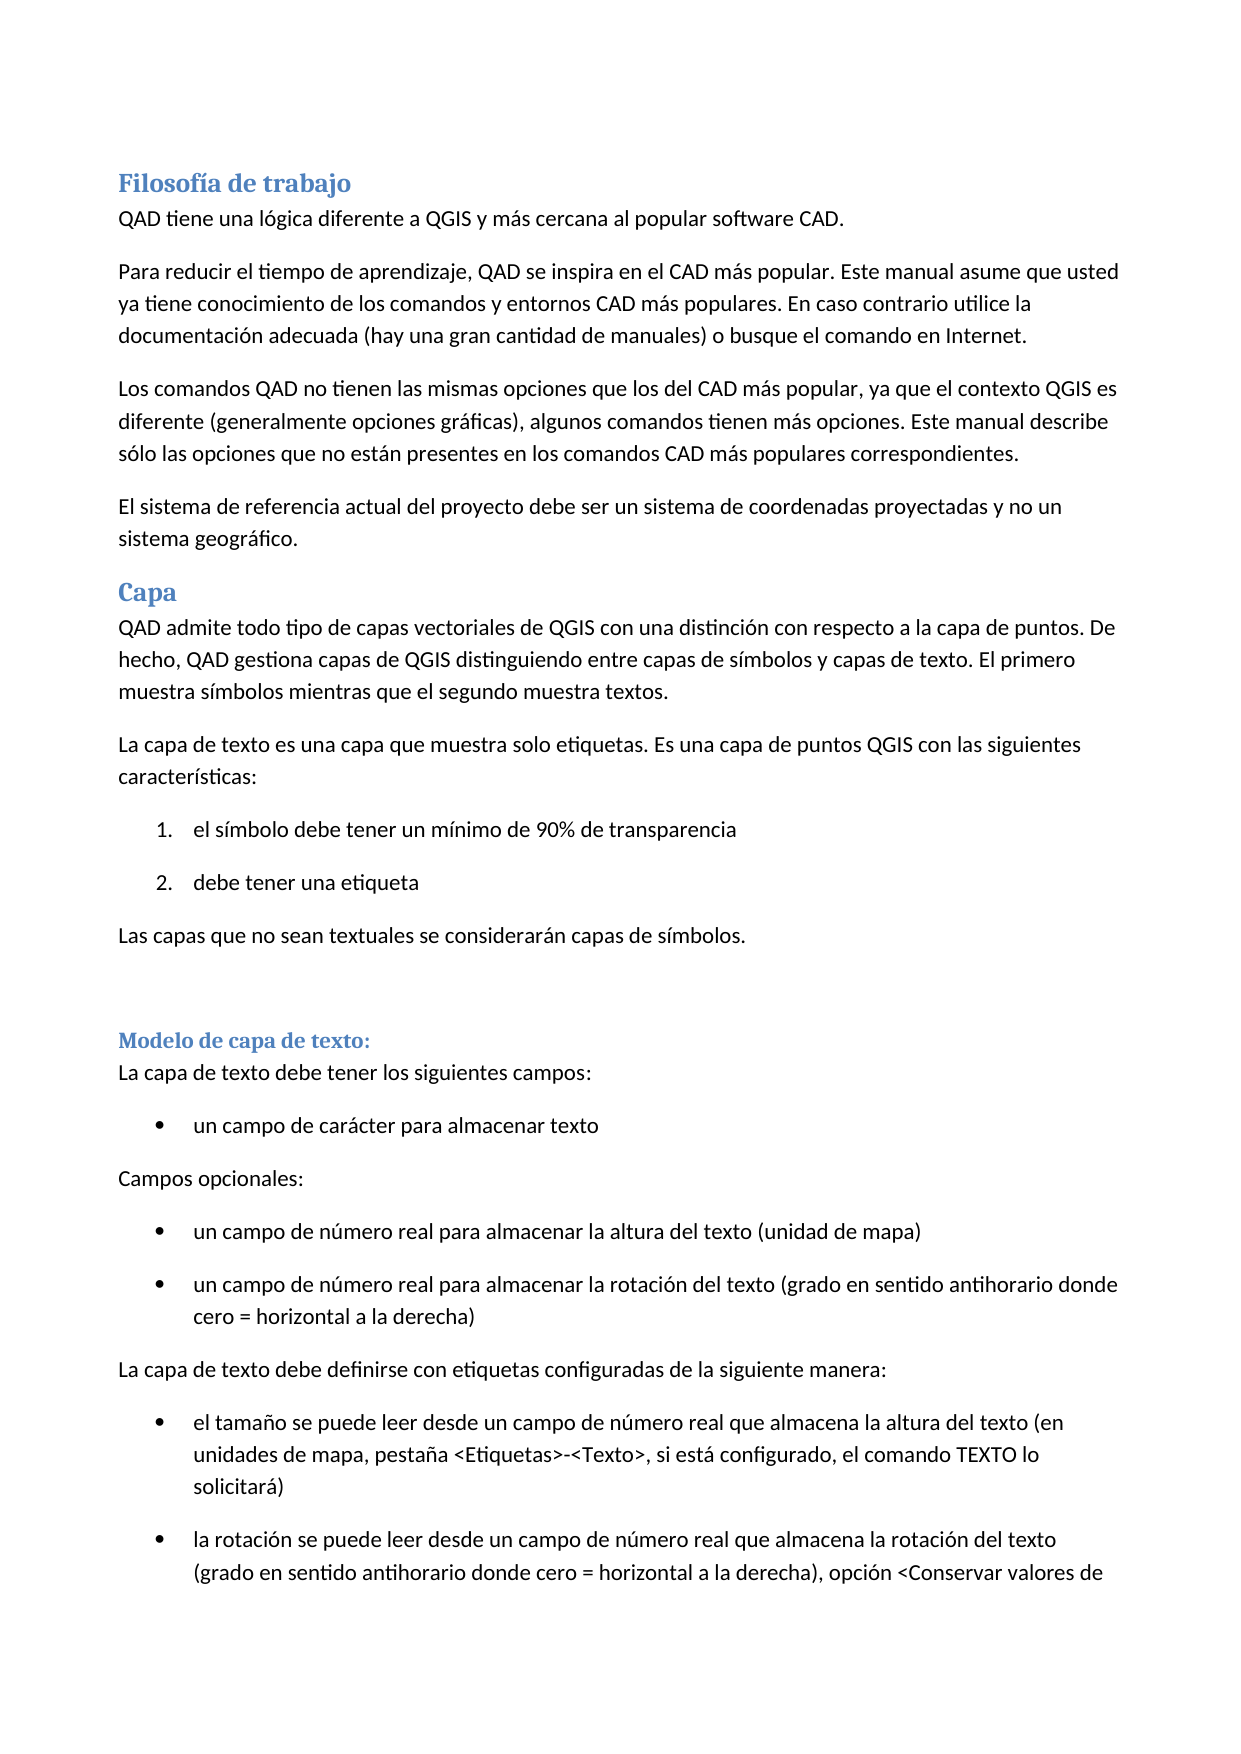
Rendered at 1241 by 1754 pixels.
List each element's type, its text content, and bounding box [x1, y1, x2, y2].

list el símbolo debe tener un mínimo de 90% de transparencia [156, 816, 1122, 843]
subtitle Modelo de capa de texto: [118, 1028, 1122, 1054]
subtitle Filosofía de trabajo [118, 168, 1122, 199]
list el tamaño se puede leer desde un campo de número real que almacena la altura del texto (en unidades de mapa, pestaña <Etiquetas>-<Texto>, si está configurado, el comando TEXTO lo solicitará) [156, 1408, 1122, 1501]
text QAD admite todo tipo de capas vectoriales de QGIS con una distinción con respecto a la capa de puntos. De hecho, QAD gestiona capas de QGIS distinguiendo entre capas de símbolos y capas de texto. El primero muestra símbolos mientras que el segundo muestra textos. [118, 613, 1122, 705]
list la rotación se puede leer desde un campo de número real que almacena la rotación del texto (grado en sentido antihorario donde cero = horizontal a la derecha), opción <Conservar valores de [156, 1526, 1122, 1586]
text La capa de texto debe definirse con etiquetas configuradas de la siguiente manera: [118, 1355, 1122, 1383]
text QAD tiene una lógica diferente a QGIS y más cercana al popular software CAD. [118, 204, 1122, 232]
text Campos opcionales: [118, 1164, 1122, 1192]
text El sistema de referencia actual del proyecto debe ser un sistema de coordenadas proyectadas y no un sistema geográfico. [118, 492, 1122, 552]
text La capa de texto es una capa que muestra solo etiquetas. Es una capa de puntos QGIS con las siguientes características: [118, 730, 1122, 791]
text La capa de texto debe tener los siguientes campos: [118, 1058, 1122, 1086]
list un campo de número real para almacenar la rotación del texto (grado en sentido antihorario donde cero = horizontal a la derecha) [156, 1270, 1122, 1330]
list un campo de número real para almacenar la altura del texto (unidad de mapa) [156, 1217, 1122, 1245]
text Para reducir el tiempo de aprendizaje, QAD se inspira en el CAD más popular. Este manual asume que usted ya tiene conocimiento de los comandos y entornos CAD más populares. En caso contrario utilice la documentación adecuada (hay una gran cantidad de manuales) o busque el comando en Internet. [118, 257, 1122, 349]
list debe tener una etiqueta [156, 868, 1122, 897]
subtitle Capa [118, 577, 1122, 608]
text Las capas que no sean textuales se considerarán capas de símbolos. [118, 922, 1122, 949]
text Los comandos QAD no tienen las mismas opciones que los del CAD más popular, ya que el contexto QGIS es diferente (generalmente opciones gráficas), algunos comandos tienen más opciones. Este manual describe sólo las opciones que no están presentes en los comandos CAD más populares correspondientes. [118, 374, 1122, 467]
list un campo de carácter para almacenar texto [156, 1111, 1122, 1139]
